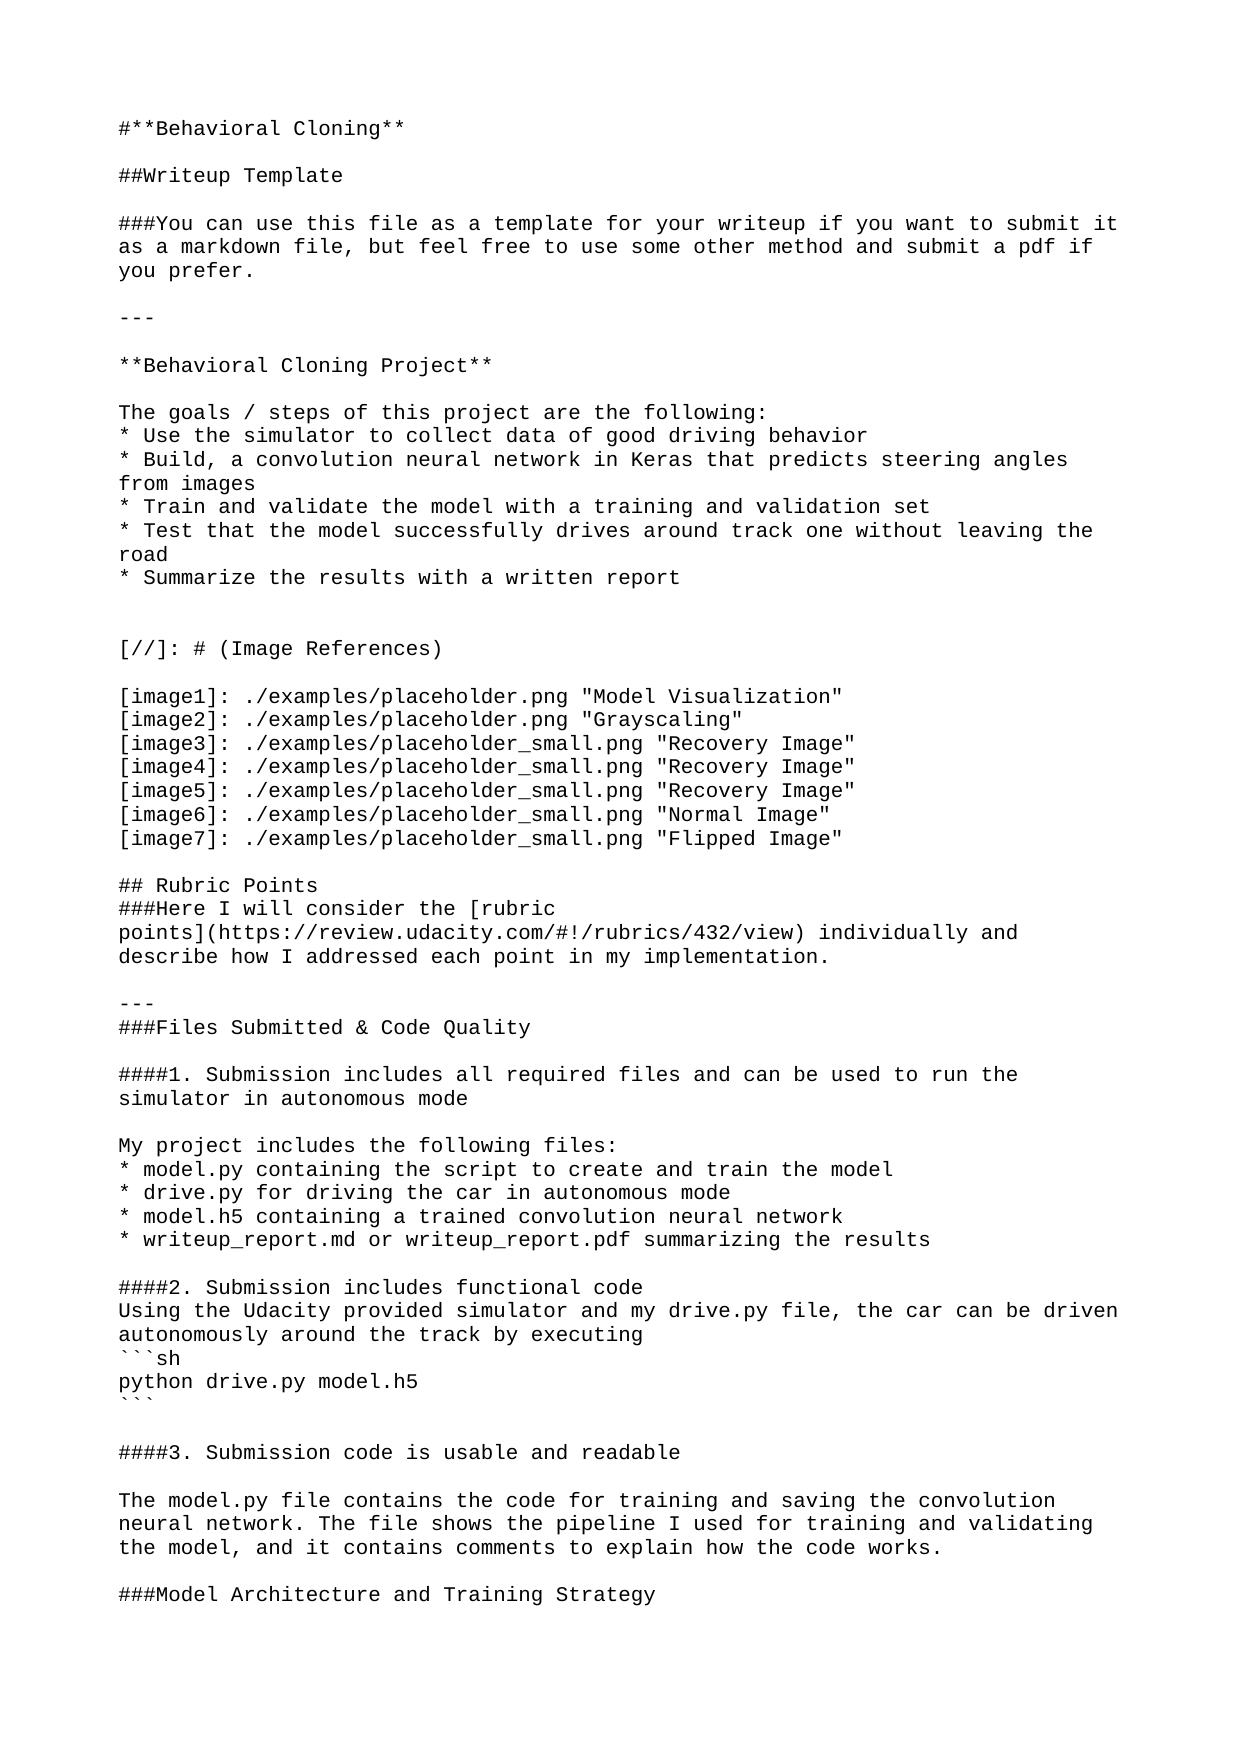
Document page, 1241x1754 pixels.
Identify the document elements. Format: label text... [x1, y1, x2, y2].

text * Build, a convolution neural network in Keras that predicts steering angles from images [118, 449, 1122, 496]
text [image7]: ./examples/placeholder_small.png "Flipped Image" [118, 827, 1122, 851]
text * drive.py for driving the car in autonomous mode [118, 1182, 1122, 1206]
text * Use the simulator to collect data of good driving behavior [118, 426, 1122, 449]
text ###Files Submitted & Code Quality [118, 1017, 1122, 1040]
text [image2]: ./examples/placeholder.png "Grayscaling" [118, 709, 1122, 733]
text ``` [118, 1395, 1122, 1419]
text ###You can use this file as a template for your writeup if you want to submit it as a markdown file, but feel free to use some other method and submit a pdf if you prefer. [118, 213, 1122, 284]
text python drive.py model.h5 [118, 1371, 1122, 1395]
text **Behavioral Cloning Project** [118, 354, 1122, 378]
text [//]: # (Image References) [118, 638, 1122, 662]
text ###Here I will consider the [rubric points](https://review.udacity.com/#!/rubrics/432/view) individually and describe how I addressed each point in my implementation. [118, 898, 1122, 969]
text [image6]: ./examples/placeholder_small.png "Normal Image" [118, 804, 1122, 827]
text ####1. Submission includes all required files and can be used to run the simulator in autonomous mode [118, 1064, 1122, 1111]
text * Summarize the results with a written report [118, 567, 1122, 591]
text ####2. Submission includes functional code [118, 1277, 1122, 1300]
text My project includes the following files: [118, 1135, 1122, 1158]
text [image5]: ./examples/placeholder_small.png "Recovery Image" [118, 780, 1122, 804]
text * model.h5 containing a trained convolution neural network [118, 1206, 1122, 1229]
text The model.py file contains the code for training and saving the convolution neural network. The file shows the pipeline I used for training and validating the model, and it contains comments to explain how the code works. [118, 1489, 1122, 1561]
text * Test that the model successfully drives around track one without leaving the road [118, 520, 1122, 567]
text * model.py containing the script to create and train the model [118, 1158, 1122, 1182]
text * writeup_report.md or writeup_report.pdf summarizing the results [118, 1229, 1122, 1253]
text --- [118, 993, 1122, 1017]
text ## Rubric Points [118, 875, 1122, 898]
text [image1]: ./examples/placeholder.png "Model Visualization" [118, 686, 1122, 709]
text --- [118, 307, 1122, 331]
text Using the Udacity provided simulator and my drive.py file, the car can be driven autonomously around the track by executing [118, 1300, 1122, 1348]
text #**Behavioral Cloning** [118, 118, 1122, 142]
text ####3. Submission code is usable and readable [118, 1442, 1122, 1466]
text ##Writeup Template [118, 165, 1122, 189]
text [image3]: ./examples/placeholder_small.png "Recovery Image" [118, 733, 1122, 757]
text [image4]: ./examples/placeholder_small.png "Recovery Image" [118, 757, 1122, 780]
text The goals / steps of this project are the following: [118, 402, 1122, 426]
text ###Model Architecture and Training Strategy [118, 1584, 1122, 1608]
text * Train and validate the model with a training and validation set [118, 496, 1122, 520]
text ```sh [118, 1348, 1122, 1371]
